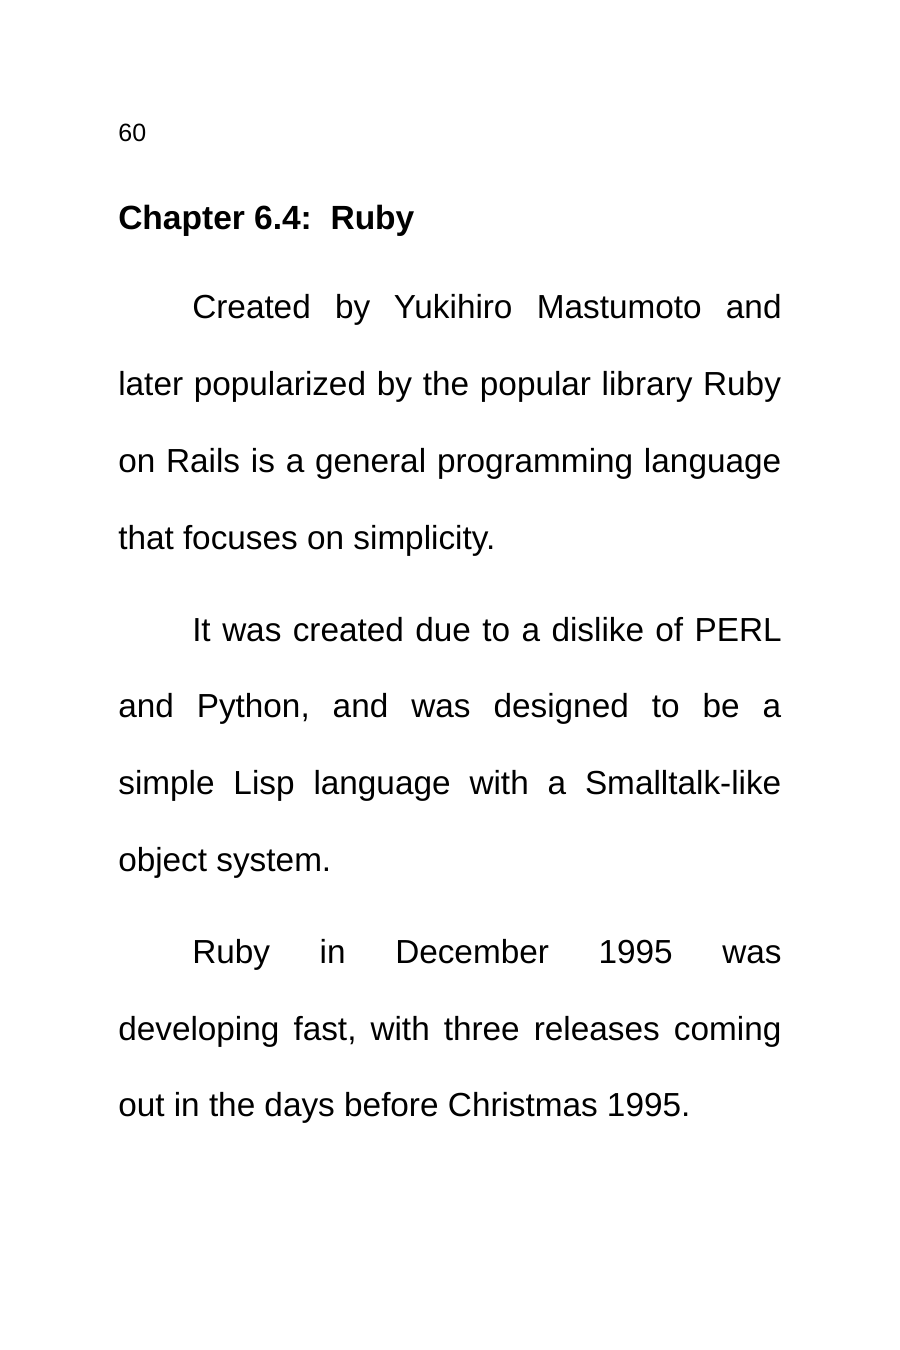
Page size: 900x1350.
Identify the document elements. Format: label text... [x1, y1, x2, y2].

text Ruby in December 1995 was developing fast, with three releases coming out in the days before Christmas 1995. [118, 932, 782, 1124]
text It was created due to a dislike of PERL and Python, and was designed to be a simple Lisp language with a Smalltalk-like object system. [118, 609, 782, 879]
text Created by Yukihiro Mastumoto and later popularized by the popular library Ruby on Rails is a general programming language that focuses on simplicity. [118, 287, 782, 557]
subtitle Chapter 6.4: Ruby [118, 198, 782, 236]
